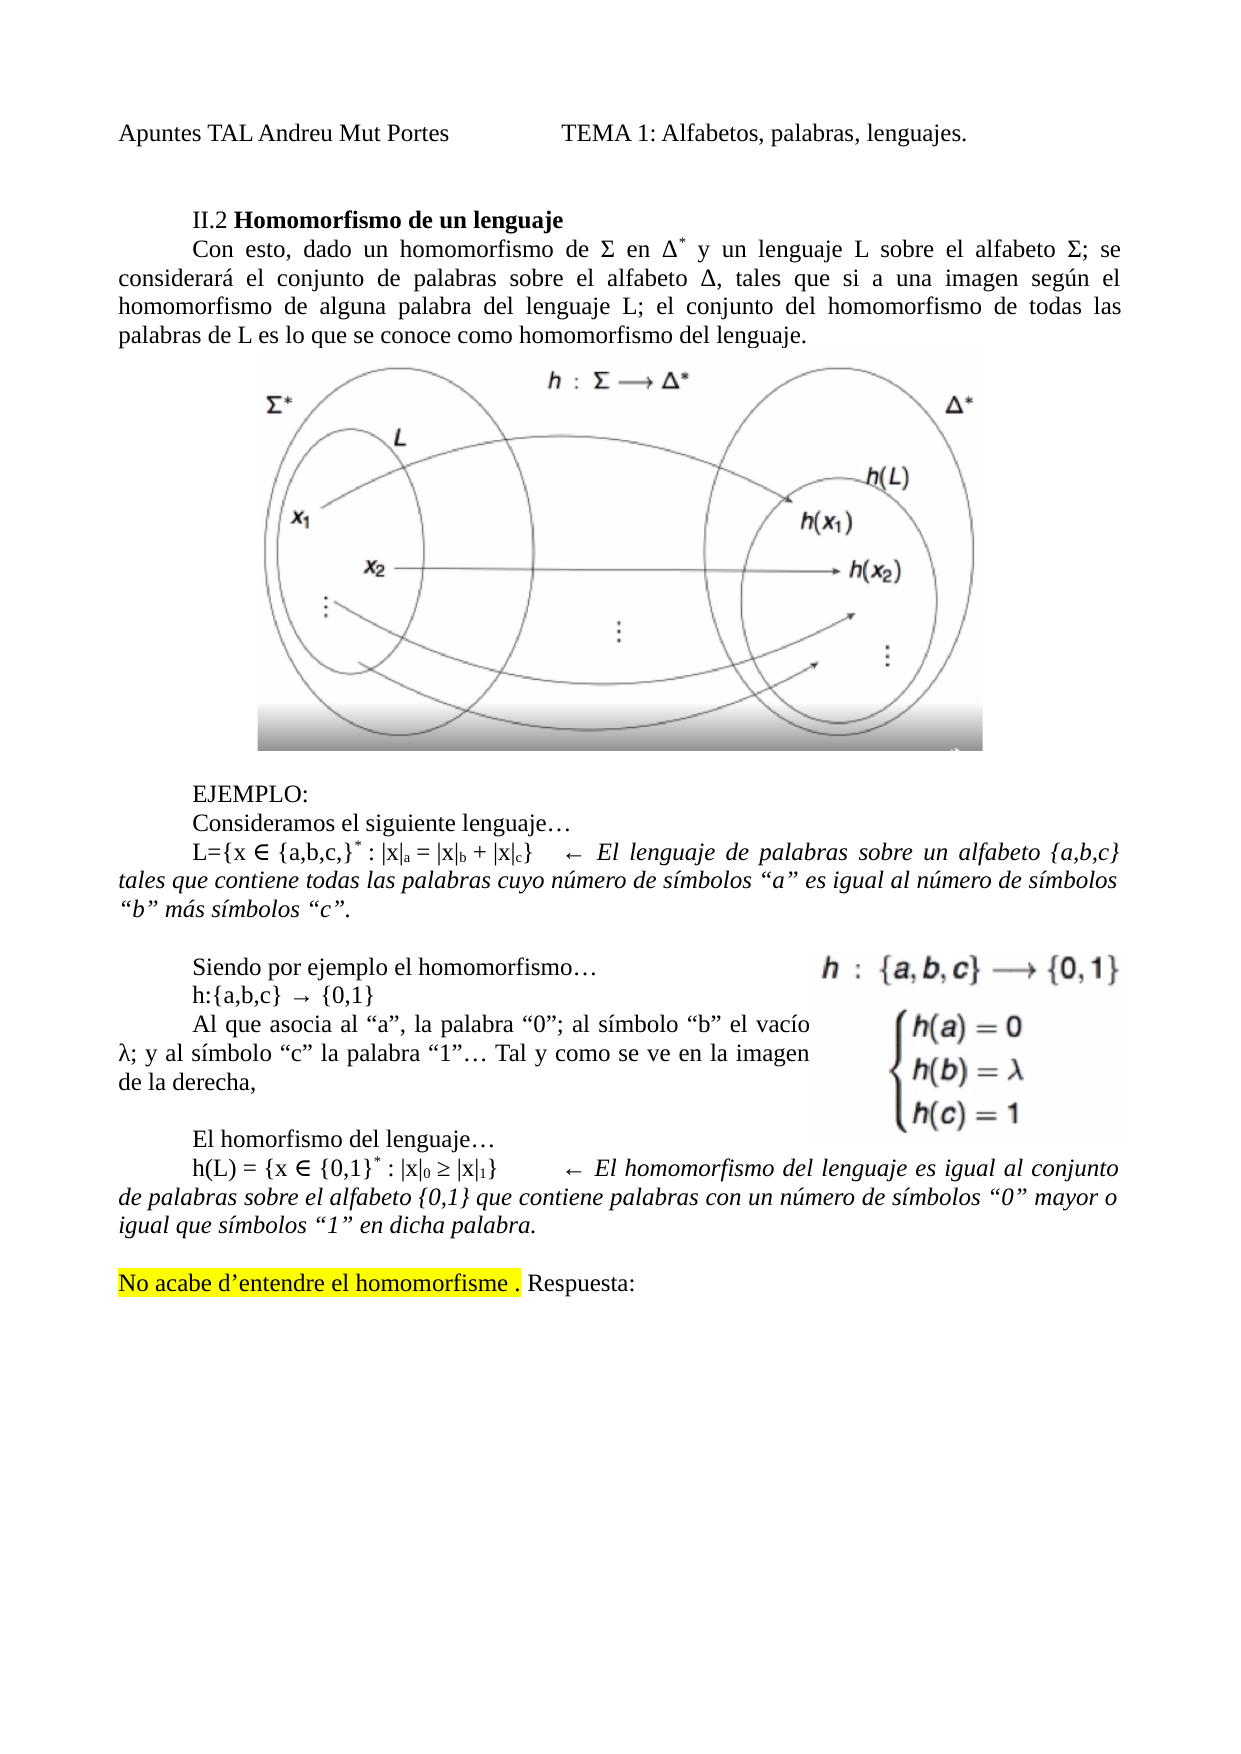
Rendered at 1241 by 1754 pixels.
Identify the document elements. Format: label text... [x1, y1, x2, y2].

picture [257, 348, 983, 751]
text Siendo por ejemplo el homomorfismo… [118, 952, 811, 981]
text Con esto, dado un homomorfismo de Σ en Δ* y un lenguaje L sobre el alfabeto Σ; se considerará el conjunto de palabras sobre el alfabeto Δ, tales que si a una imagen según el homomorfismo de alguna palabra del lenguaje L; el conjunto del homomorfismo de todas las palabras de L es lo que se conoce como homomorfismo del lenguaje. [118, 234, 1122, 349]
text EJEMPLO: [118, 779, 1122, 808]
text El homorfismo del lenguaje… [118, 1124, 1122, 1153]
text Consideramos el siguiente lenguaje… [118, 808, 1122, 837]
picture [811, 950, 1129, 1144]
text L={x ∈ {a,b,c,}* : |x|a = |x|b + |x|c} ← El lenguaje de palabras sobre un alfabeto {a,b,c} tales que contiene todas las palabras cuyo número de símbolos “a” es igual al número de símbolos “b” más símbolos “c”. [118, 837, 1122, 923]
text No acabe d’entendre el homomorfisme . Respuesta: [118, 1268, 1122, 1297]
text h(L) = {x ∈ {0,1}* : |x|0 ≥ |x|1} ← El homomorfismo del lenguaje es igual al conjunto de palabras sobre el alfabeto {0,1} que contiene palabras con un número de símbolos “0” mayor o igual que símbolos “1” en dicha palabra. [118, 1153, 1122, 1239]
text II.2 Homomorfismo de un lenguaje [118, 205, 1122, 234]
text h:{a,b,c} → {0,1} [118, 981, 811, 1009]
text Al que asocia al “a”, la palabra “0”; al símbolo “b” el vacío λ; y al símbolo “c” la palabra “1”… Tal y como se ve en la imagen de la derecha, [118, 1009, 811, 1096]
